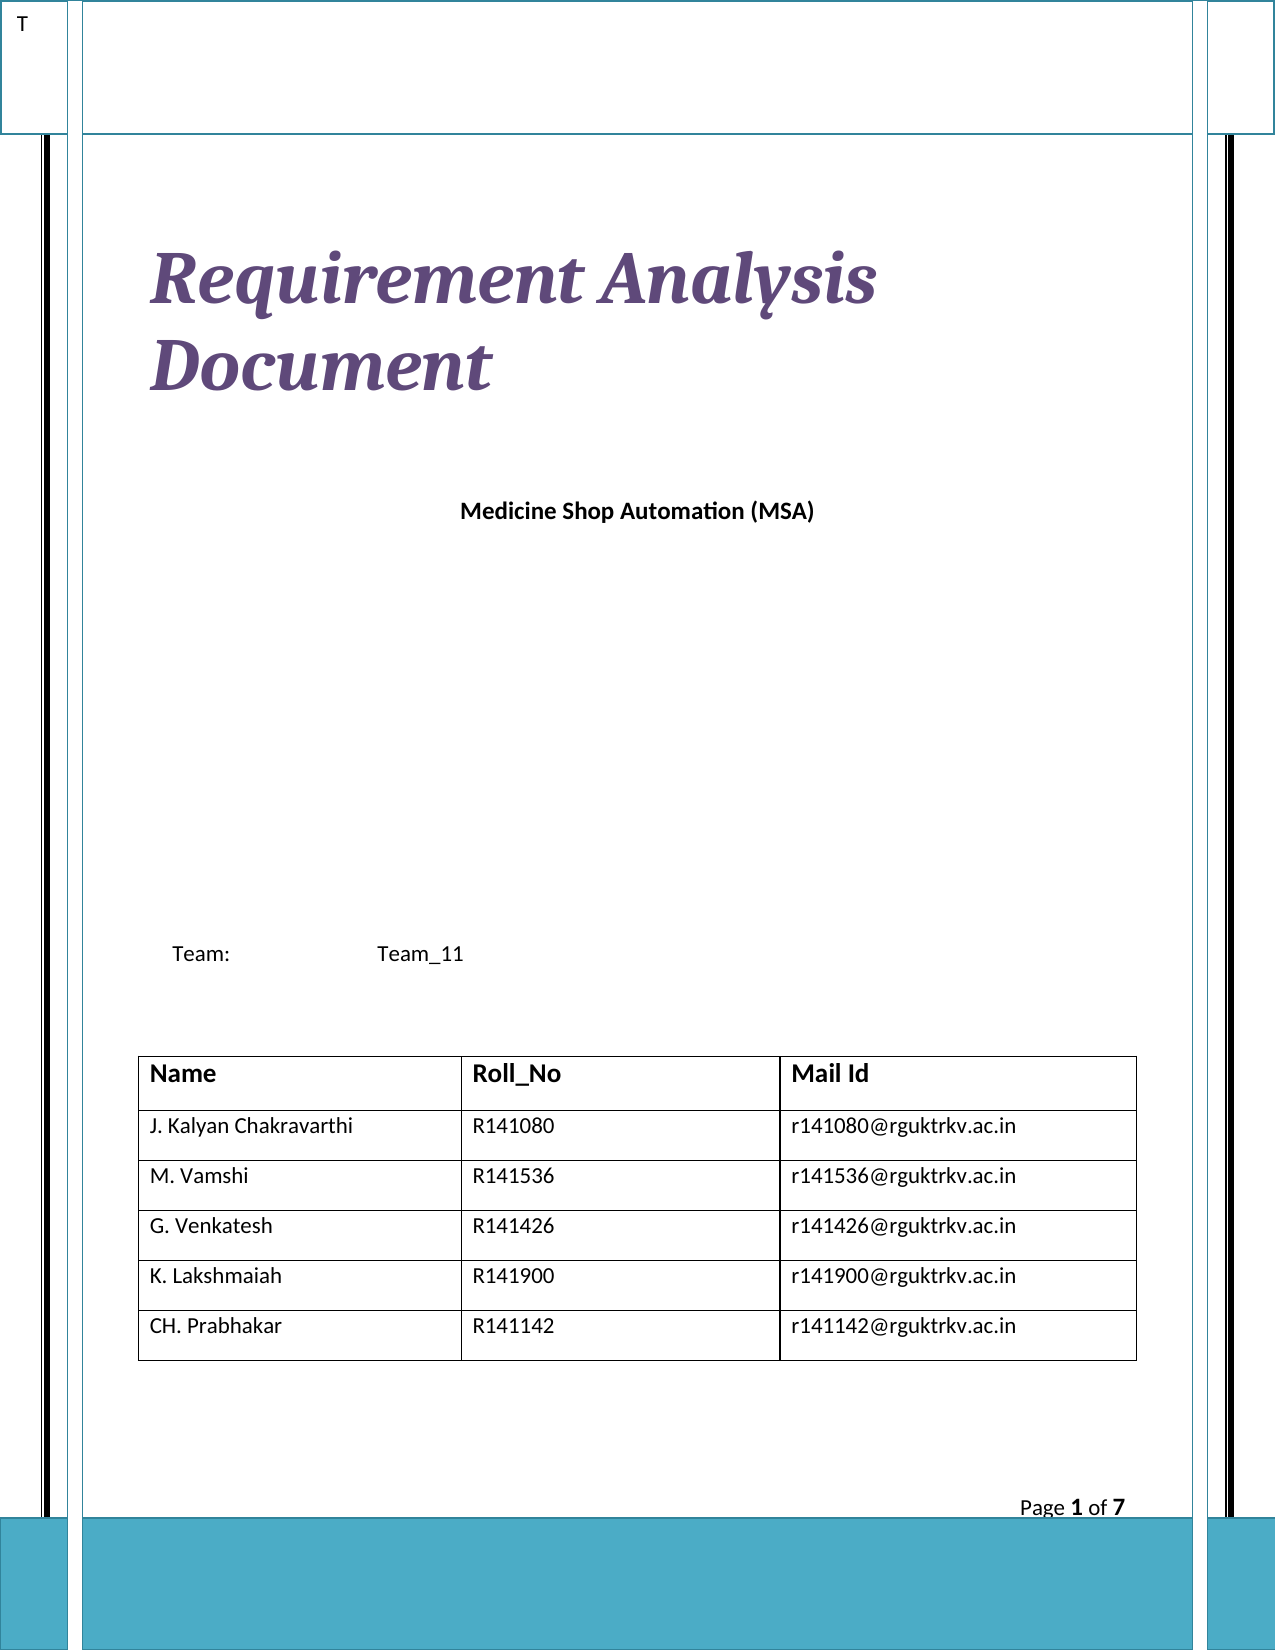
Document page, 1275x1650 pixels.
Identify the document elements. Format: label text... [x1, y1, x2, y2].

table_cell r141142@rguktrkv.ac.in [781, 1311, 1136, 1360]
table_cell r141426@rguktrkv.ac.in [781, 1211, 1136, 1260]
table_cell CH. Prabhakar [139, 1311, 461, 1360]
table_cell R141536 [462, 1161, 779, 1210]
table_header Name [139, 1057, 461, 1110]
table_cell J. Kalyan Chakravarthi [139, 1111, 461, 1160]
table_header Roll_No [462, 1057, 779, 1110]
table_cell r141900@rguktrkv.ac.in [781, 1261, 1136, 1310]
table_cell K. Lakshmaiah [139, 1261, 461, 1310]
text [83, 9, 1192, 37]
table_cell R141900 [462, 1261, 779, 1310]
text Team: Team_11 [150, 939, 1125, 967]
table_cell R141142 [462, 1311, 779, 1360]
text T [17, 9, 67, 37]
table_cell r141536@rguktrkv.ac.in [781, 1161, 1136, 1210]
table_cell G. Venkatesh [139, 1211, 461, 1260]
table_cell M. Vamshi [139, 1161, 461, 1210]
text [1208, 9, 1258, 37]
table_cell R141426 [462, 1211, 779, 1260]
table_cell r141080@rguktrkv.ac.in [781, 1111, 1136, 1160]
table_cell R141080 [462, 1111, 779, 1160]
text Medicine Shop Automation (MSA) [150, 495, 1125, 526]
table_header Mail Id [781, 1057, 1136, 1110]
text Requirement Analysis Document [150, 236, 1125, 409]
